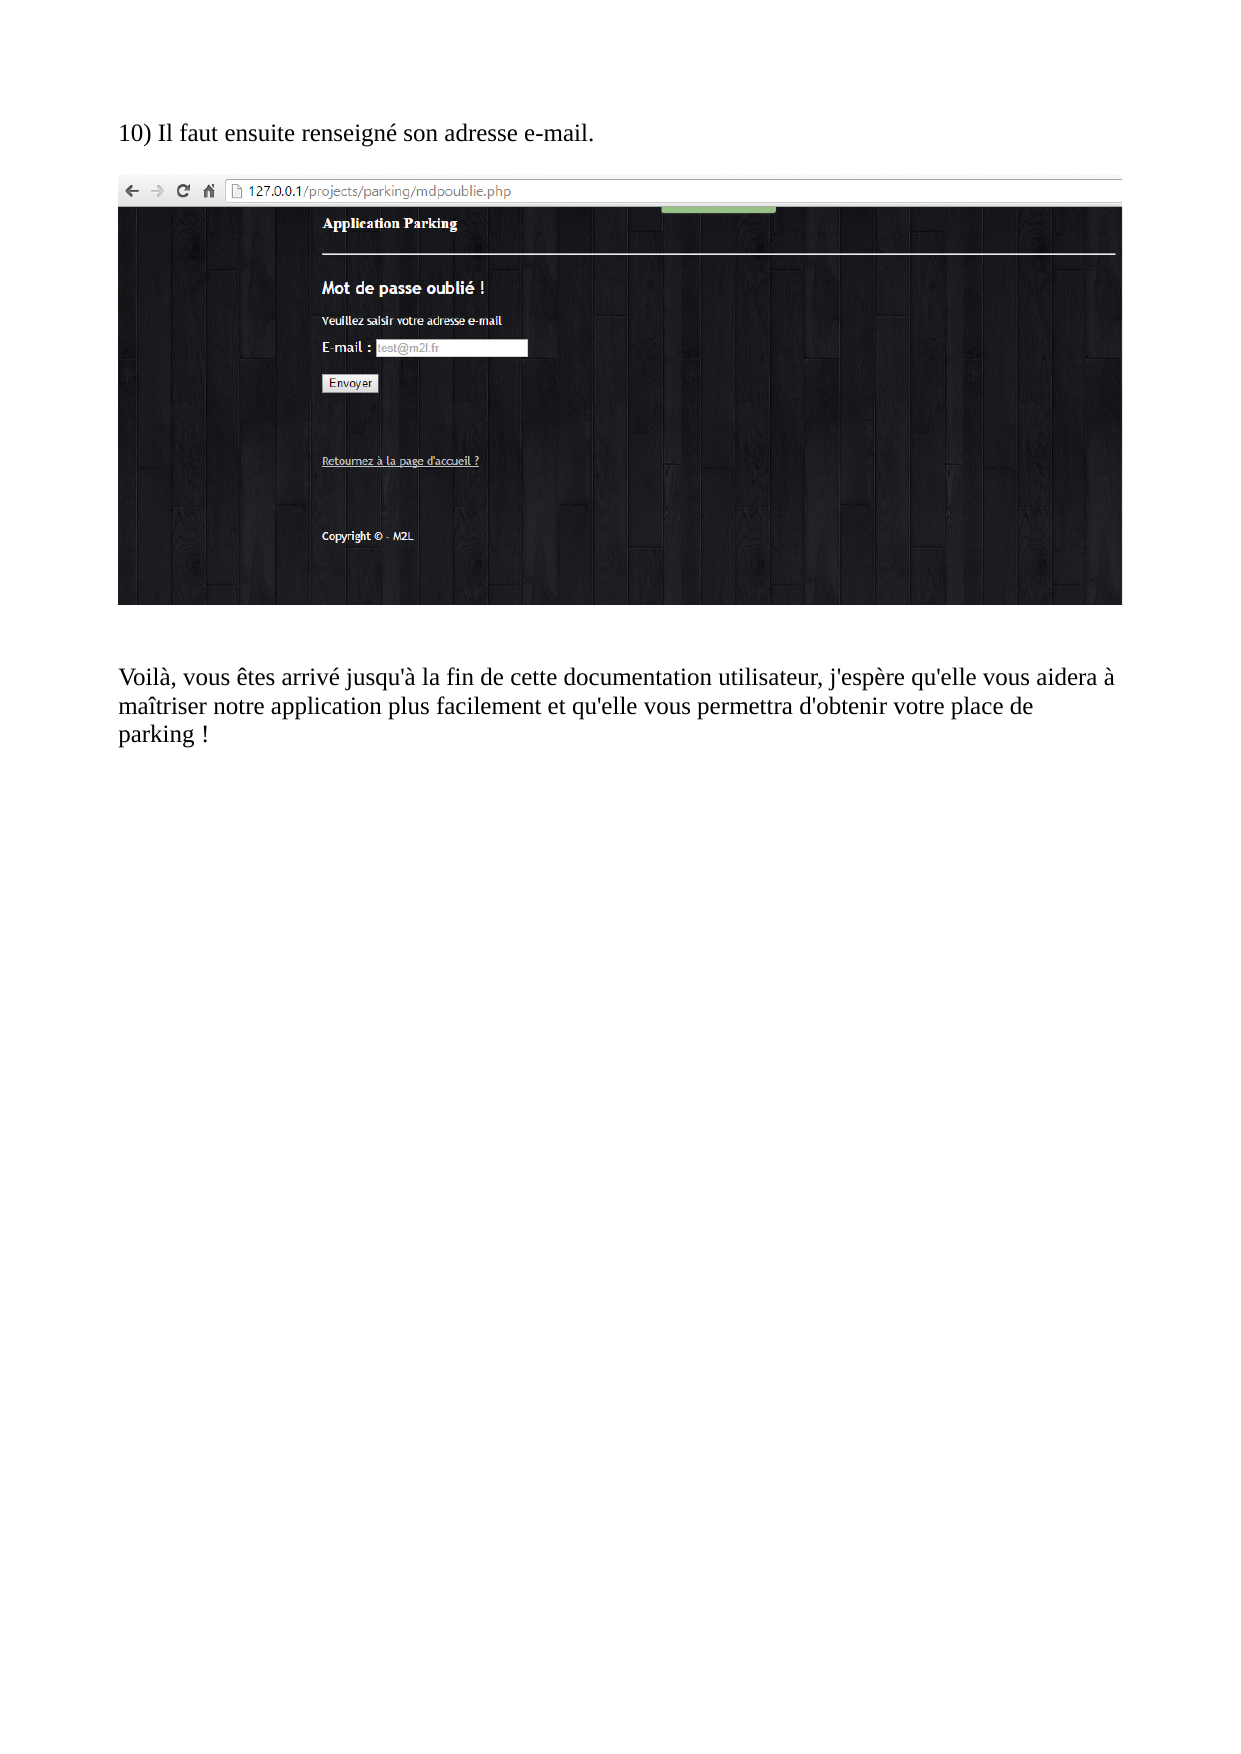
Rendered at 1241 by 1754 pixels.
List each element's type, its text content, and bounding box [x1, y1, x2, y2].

text 10) Il faut ensuite renseigné son adresse e-mail. [118, 118, 1122, 147]
text Voilà, vous êtes arrivé jusqu'à la fin de cette documentation utilisateur, j'espère qu'elle vous aidera à maîtriser notre application plus facilement et qu'elle vous permettra d'obtenir votre place de parking ! [118, 662, 1122, 748]
picture [118, 175, 1123, 605]
